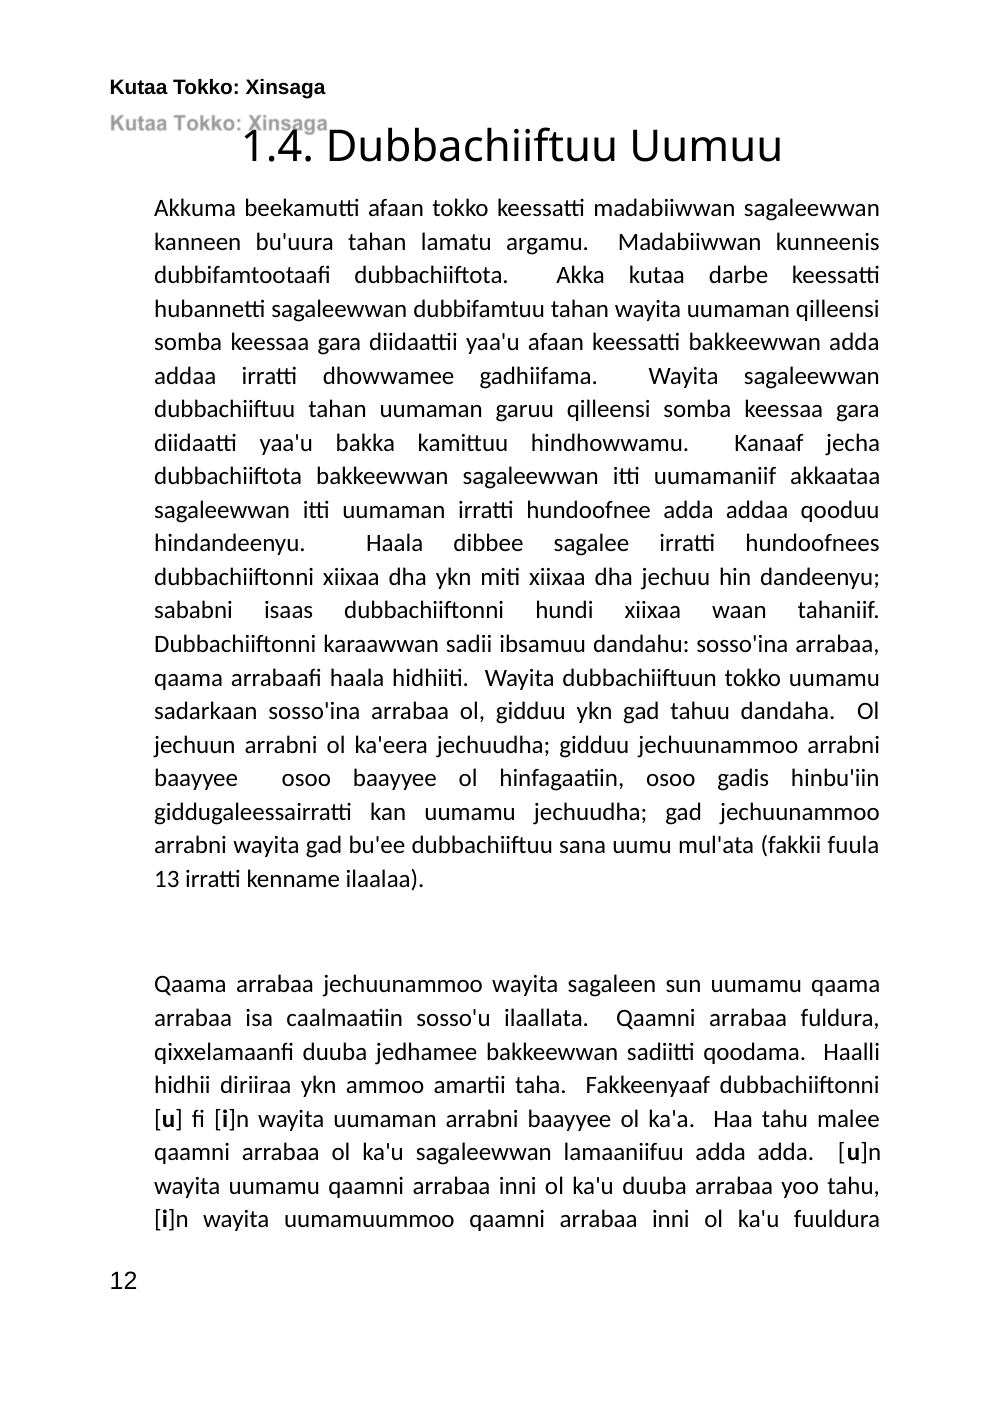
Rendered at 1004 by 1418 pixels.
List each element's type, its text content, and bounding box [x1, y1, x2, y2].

picture [283, 135, 293, 149]
text Qaama arrabaa jechuunammoo wayita sagaleen sun uumamu qaama arrabaa isa caalmaatiin sosso'u ilaallata. Qaamni arrabaa fuldura, qixxelamaanfi duuba jedhamee bakkeewwan sadiitti qoodama. Haalli hidhii diriiraa ykn ammoo amartii taha. Fakkeenyaaf dubbachiiftonni [u] fi [i]n wayita uumaman arrabni baayyee ol ka'a. Haa tahu malee qaamni arrabaa ol ka'u sagaleewwan lamaaniifuu adda adda. [u]n wayita uumamu qaamni arrabaa inni ol ka'u duuba arrabaa yoo tahu, [i]n wayita uumamuummoo qaamni arrabaa inni ol ka'u fuuldura [154, 968, 881, 1234]
subtitle 1.4. Dubbachiiftuu Uumuu [177, 115, 859, 175]
text Akkuma beekamutti afaan tokko keessatti madabiiwwan sagaleewwan kanneen bu'uura tahan lamatu argamu. Madabiiwwan kunneenis dubbifamtootaafi dubbachiiftota. Akka kutaa darbe keessatti hubannetti sagaleewwan dubbifamtuu tahan wayita uumaman qilleensi somba keessaa gara diidaattii yaa'u afaan keessatti bakkeewwan adda addaa irratti dhowwamee gadhiifama. Wayita sagaleewwan dubbachiiftuu tahan uumaman garuu qilleensi somba keessaa gara diidaatti yaa'u bakka kamittuu hindhowwamu. Kanaaf jecha dubbachiiftota bakkeewwan sagaleewwan itti uumamaniif akkaataa sagaleewwan itti uumaman irratti hundoofnee adda addaa qooduu hindandeenyu. Haala dibbee sagalee irratti hundoofnees dubbachiiftonni xiixaa dha ykn miti xiixaa dha jechuu hin dandeenyu; sababni isaas dubbachiiftonni hundi xiixaa waan tahaniif. Dubbachiiftonni karaawwan sadii ibsamuu dandahu: sosso'ina arrabaa, qaama arrabaafi haala hidhiiti. Wayita dubbachiiftuun tokko uumamu sadarkaan sosso'ina arrabaa ol, gidduu ykn gad tahuu dandaha. Ol jechuun arrabni ol ka'eera jechuudha; gidduu jechuunammoo arrabni baayyee osoo baayyee ol hinfagaatiin, osoo gadis hinbu'iin giddugaleessairratti kan uumamu jechuudha; gad jechuunammoo arrabni wayita gad bu'ee dubbachiiftuu sana uumu mul'ata (fakkii fuula 13 irratti kenname ilaalaa). [154, 192, 881, 893]
picture [333, 133, 350, 149]
picture [95, 102, 353, 149]
